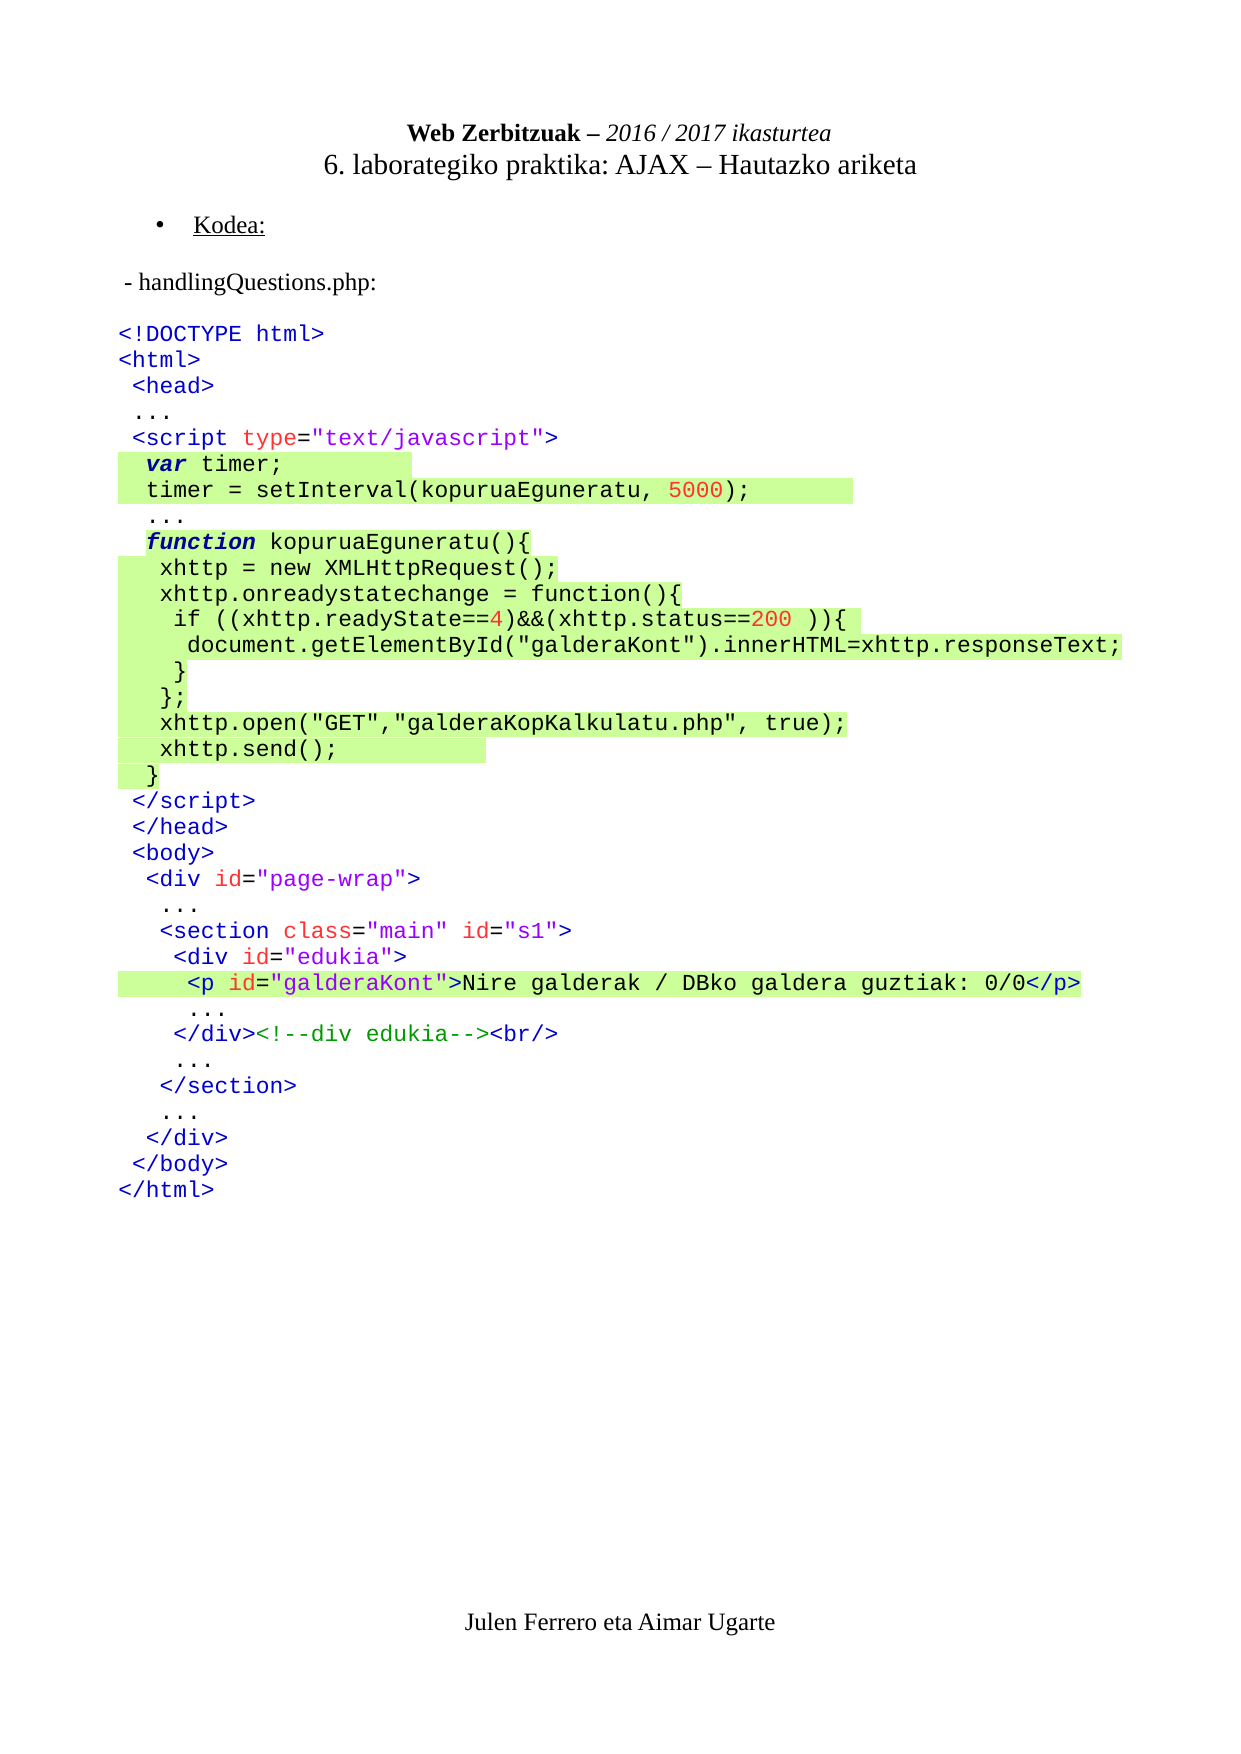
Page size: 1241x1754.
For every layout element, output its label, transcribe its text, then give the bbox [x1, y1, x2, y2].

text </div> [118, 1127, 1122, 1152]
text <!DOCTYPE html> [118, 322, 1122, 348]
list Kodea: [156, 210, 1122, 239]
text </head> [118, 815, 1122, 841]
text <script type="text/javascript"> [118, 426, 1122, 452]
text var timer; [118, 452, 1122, 478]
text ... [118, 997, 1122, 1023]
text function kopuruaEguneratu(){ [118, 530, 1122, 556]
text ... [118, 504, 1122, 530]
text <p id="galderaKont">Nire galderak / DBko galdera guztiak: 0/0</p> [118, 971, 1122, 997]
text xhttp.onreadystatechange = function(){ [118, 582, 1122, 608]
text <div id="edukia"> [118, 945, 1122, 971]
text timer = setInterval(kopuruaEguneratu, 5000); [118, 478, 1122, 504]
text <html> [118, 348, 1122, 374]
text xhttp.open("GET","galderaKopKalkulatu.php", true); [118, 712, 1122, 737]
text xhttp = new XMLHttpRequest(); [118, 556, 1122, 582]
text }; [118, 686, 1122, 712]
text </section> [118, 1075, 1122, 1101]
text ... [118, 893, 1122, 919]
text <section class="main" id="s1"> [118, 919, 1122, 945]
text } [118, 763, 1122, 789]
text <body> [118, 841, 1122, 867]
text </body> [118, 1152, 1122, 1178]
text ... [118, 1101, 1122, 1127]
text ... [118, 1049, 1122, 1075]
text </script> [118, 789, 1122, 815]
text } [118, 660, 1122, 686]
text <div id="page-wrap"> [118, 867, 1122, 893]
text </div><!--div edukia--><br/> [118, 1023, 1122, 1049]
text document.getElementById("galderaKont").innerHTML=xhttp.responseText; [118, 634, 1122, 660]
text </html> [118, 1178, 1122, 1204]
text if ((xhttp.readyState==4)&&(xhttp.status==200 )){ [118, 608, 1122, 634]
text ... [118, 400, 1122, 426]
text xhttp.send(); [118, 737, 1122, 763]
text <head> [118, 374, 1122, 400]
text - handlingQuestions.php: [118, 267, 1122, 296]
